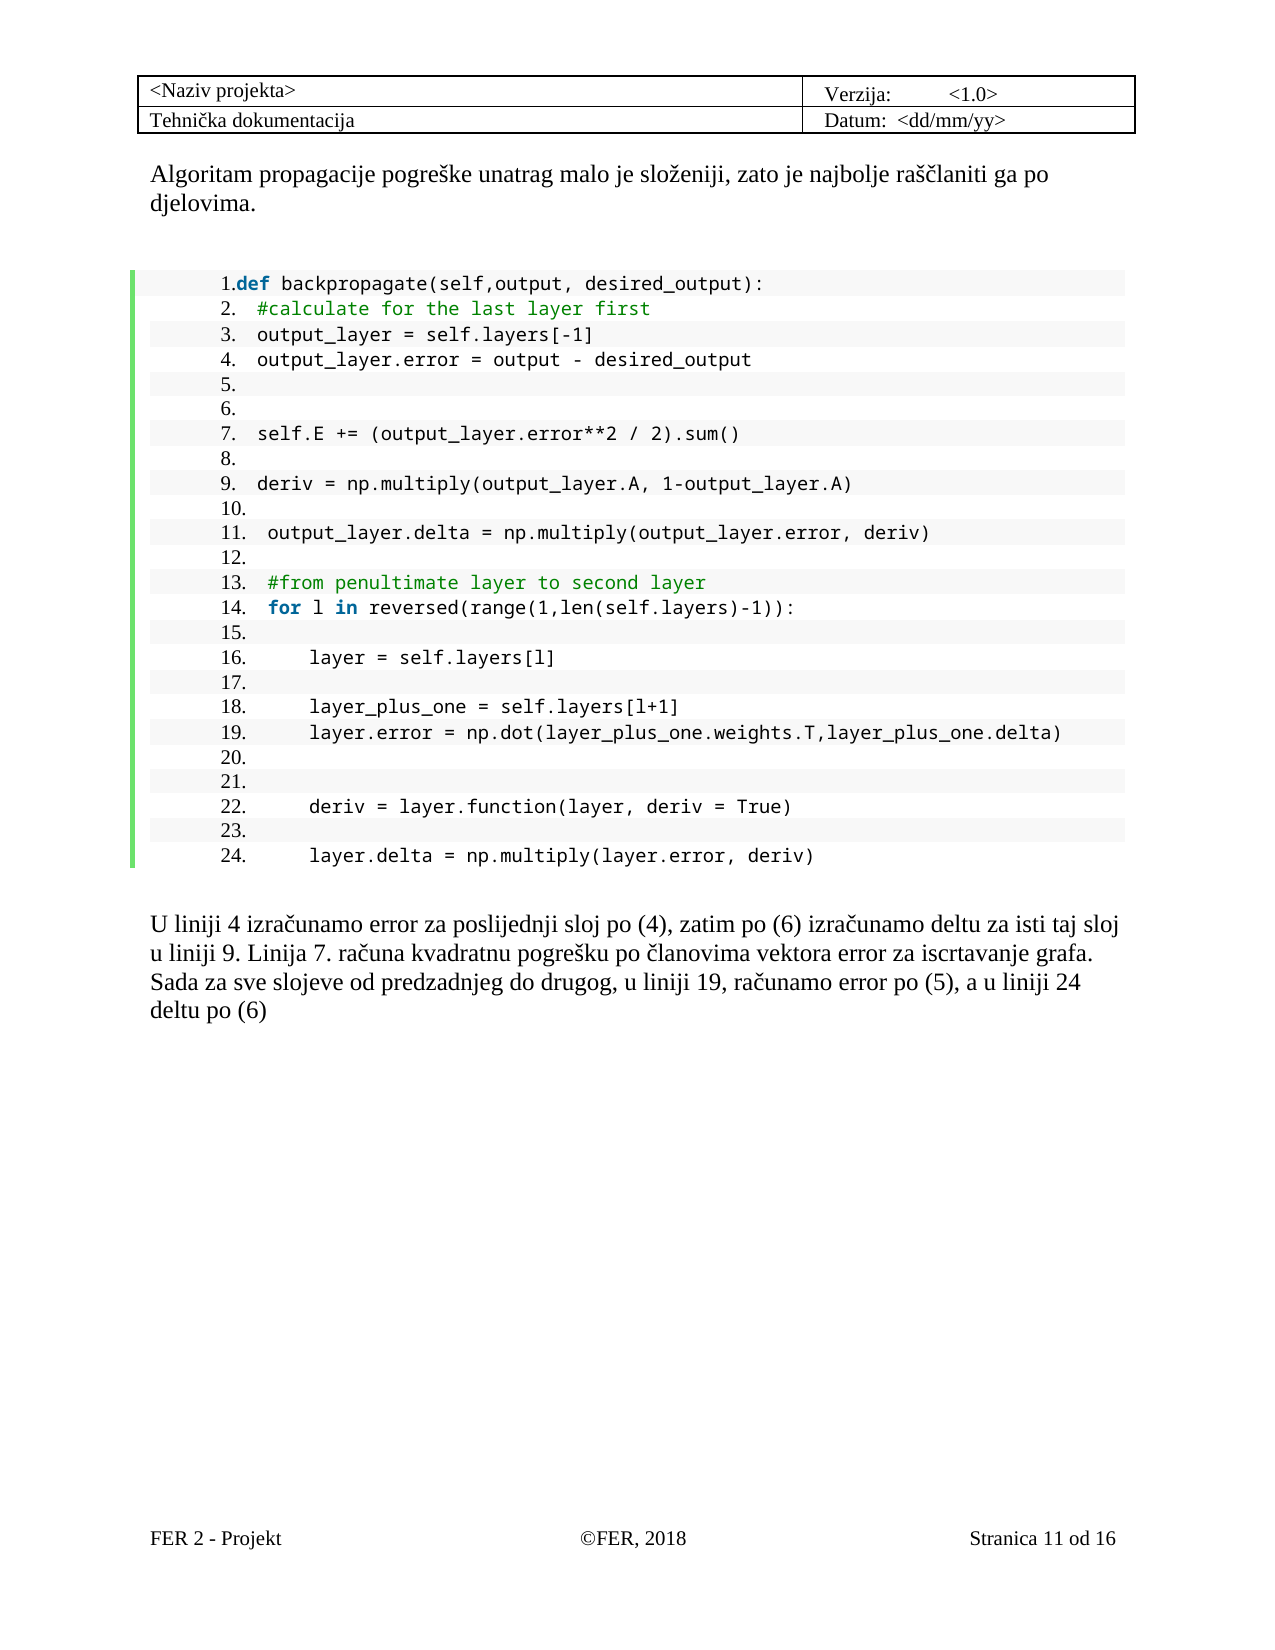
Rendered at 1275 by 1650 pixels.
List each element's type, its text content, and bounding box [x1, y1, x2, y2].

list deriv = layer.function(layer, deriv = True) [150, 793, 1125, 818]
list for l in reversed(range(1,len(self.layers)-1)): [150, 594, 1125, 620]
list layer = self.layers[l] [150, 644, 1125, 670]
list output_layer.error = output - desired_output [150, 347, 1125, 372]
list def backpropagate(self,output, desired_output): [135, 270, 1125, 296]
text Algoritam propagacije pogreške unatrag malo je složeniji, zato je najbolje raščlaniti ga po djelovima. [150, 159, 1125, 216]
list self.E += (output_layer.error**2 / 2).sum() [150, 420, 1125, 446]
list layer.delta = np.multiply(layer.error, deriv) [150, 842, 1125, 868]
text U liniji 4 izračunamo error za poslijednji sloj po (4), zatim po (6) izračunamo deltu za isti taj sloj u liniji 9. Linija 7. računa kvadratnu pogrešku po članovima vektora error za iscrtavanje grafa. Sada za sve slojeve od predzadnjeg do drugog, u liniji 19, računamo error po (5), a u liniji 24 deltu po (6) [150, 909, 1125, 1024]
list #calculate for the last layer first [150, 296, 1125, 321]
list output_layer.delta = np.multiply(output_layer.error, deriv) [150, 519, 1125, 545]
list output_layer = self.layers[-1] [150, 321, 1125, 347]
list deriv = np.multiply(output_layer.A, 1-output_layer.A) [150, 470, 1125, 495]
list layer_plus_one = self.layers[l+1] [150, 694, 1125, 719]
list layer.error = np.dot(layer_plus_one.weights.T,layer_plus_one.delta) [150, 719, 1125, 745]
list #from penultimate layer to second layer [150, 569, 1125, 594]
